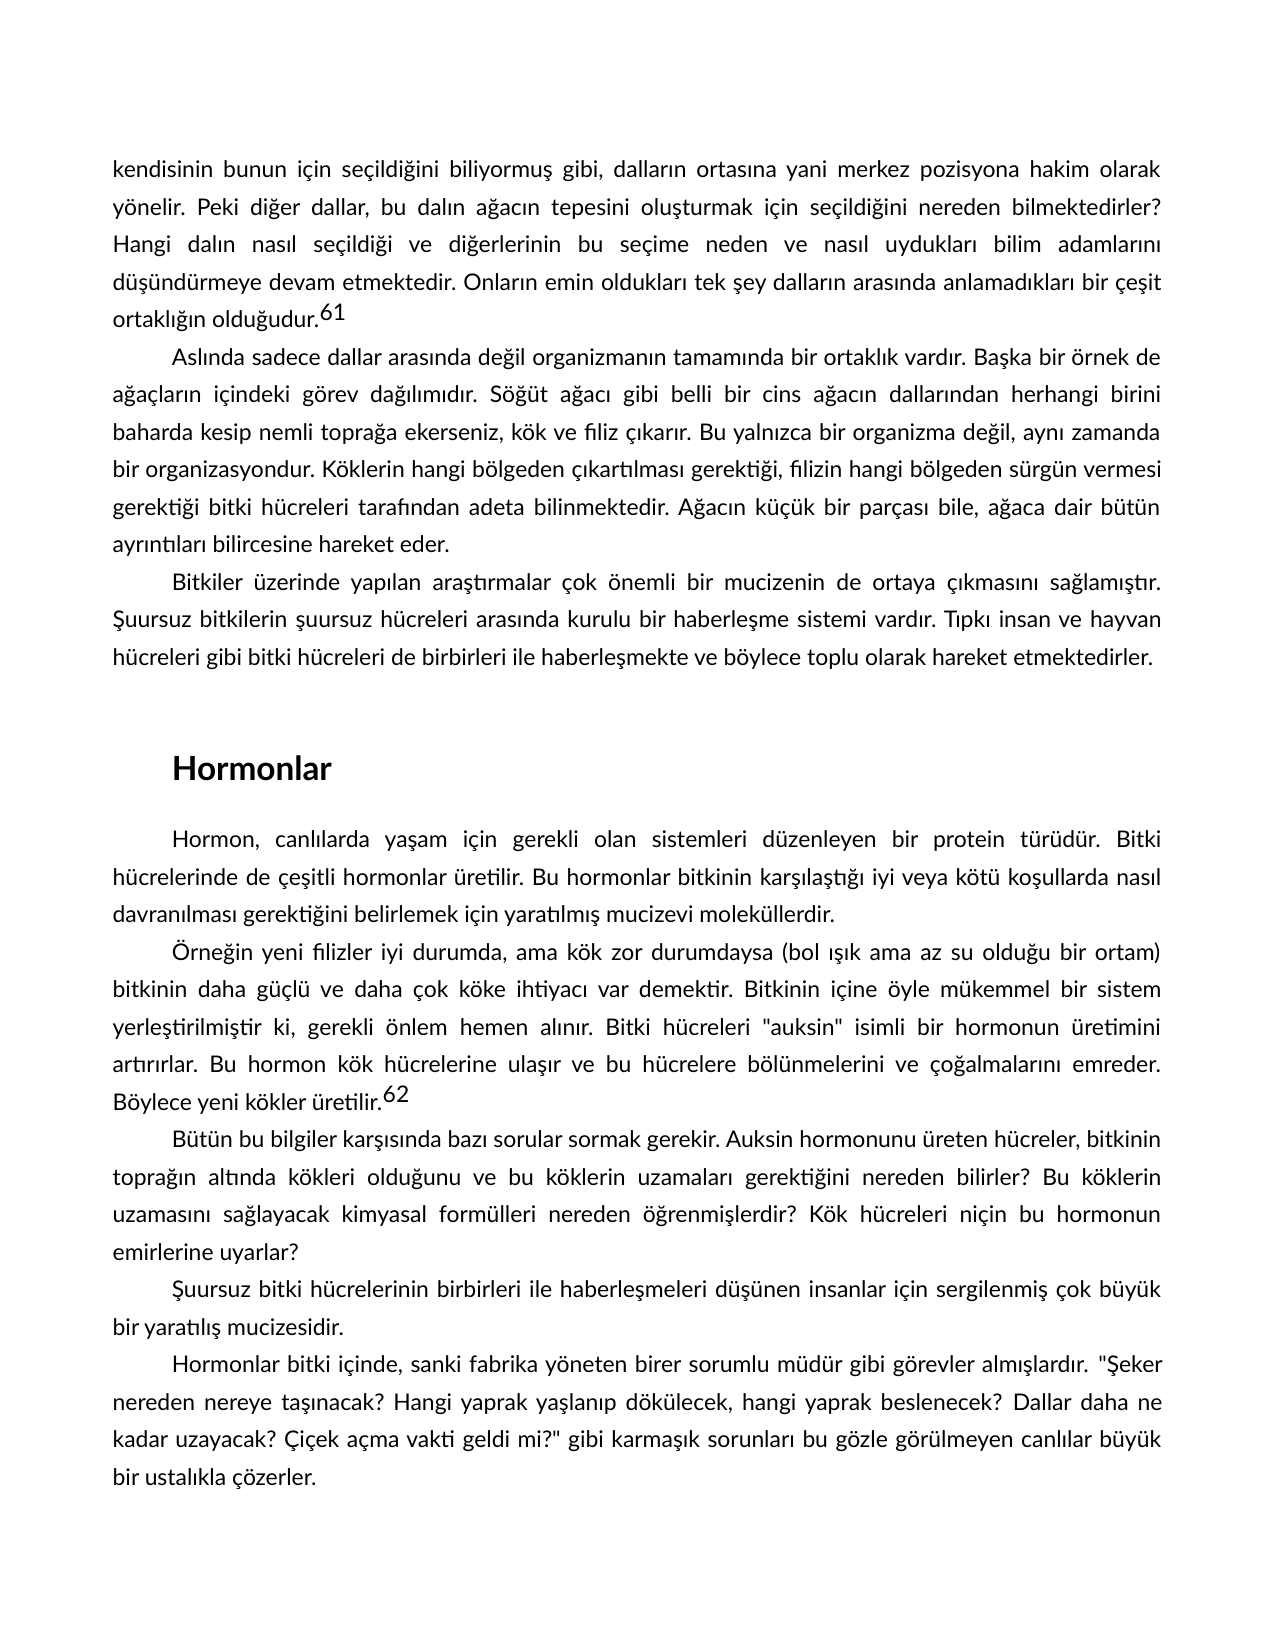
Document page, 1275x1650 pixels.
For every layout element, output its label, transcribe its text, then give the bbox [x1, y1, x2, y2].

text Hormonlar [112, 748, 1162, 788]
text Şuursuz bitki hücrelerinin birbirleri ile haberleşmeleri düşünen insanlar için sergilenmiş çok büyük bir yaratılış mucizesidir. [112, 1267, 1162, 1342]
text Aslında sadece dallar arasında değil organizmanın tamamında bir ortaklık vardır. Başka bir örnek de ağaçların içindeki görev dağılımıdır. Söğüt ağacı gibi belli bir cins ağacın dallarından herhangi birini baharda kesip nemli toprağa ekerseniz, kök ve filiz çıkarır. Bu yalnızca bir organizma değil, aynı zamanda bir organizasyondur. Köklerin hangi bölgeden çıkartılması gerektiği, filizin hangi bölgeden sürgün vermesi gerektiği bitki hücreleri tarafından adeta bilinmektedir. Ağacın küçük bir parçası bile, ağaca dair bütün ayrıntıları bilircesine hareket eder. [112, 335, 1162, 560]
text Hormon, canlılarda yaşam için gerekli olan sistemleri düzenleyen bir protein türüdür. Bitki hücrelerinde de çeşitli hormonlar üretilir. Bu hormonlar bitkinin karşılaştığı iyi veya kötü koşullarda nasıl davranılması gerektiğini belirlemek için yaratılmış mucizevi moleküllerdir. [112, 817, 1162, 930]
text Hormonlar bitki içinde, sanki fabrika yöneten birer sorumlu müdür gibi görevler almışlardır. "Şeker nereden nereye taşınacak? Hangi yaprak yaşlanıp dökülecek, hangi yaprak beslenecek? Dallar daha ne kadar uzayacak? Çiçek açma vakti geldi mi?" gibi karmaşık sorunları bu gözle görülmeyen canlılar büyük bir ustalıkla çözerler. [112, 1342, 1162, 1492]
text Bitkiler üzerinde yapılan araştırmalar çok önemli bir mucizenin de ortaya çıkmasını sağlamıştır. Şuursuz bitkilerin şuursuz hücreleri arasında kurulu bir haberleşme sistemi vardır. Tıpkı insan ve hayvan hücreleri gibi bitki hücreleri de birbirleri ile haberleşmekte ve böylece toplu olarak hareket etmektedirler. [112, 560, 1162, 673]
text kendisinin bunun için seçildiğini biliyormuş gibi, dalların ortasına yani merkez pozisyona hakim olarak yönelir. Peki diğer dallar, bu dalın ağacın tepesini oluşturmak için seçildiğini nereden bilmektedirler? Hangi dalın nasıl seçildiği ve diğerlerinin bu seçime neden ve nasıl uydukları bilim adamlarını düşündürmeye devam etmektedir. Onların emin oldukları tek şey dalların arasında anlamadıkları bir çeşit ortaklığın olduğudur.61 [112, 148, 1162, 335]
text Bütün bu bilgiler karşısında bazı sorular sormak gerekir. Auksin hormonunu üreten hücreler, bitkinin toprağın altında kökleri olduğunu ve bu köklerin uzamaları gerektiğini nereden bilirler? Bu köklerin uzamasını sağlayacak kimyasal formülleri nereden öğrenmişlerdir? Kök hücreleri niçin bu hormonun emirlerine uyarlar? [112, 1117, 1162, 1267]
text Örneğin yeni filizler iyi durumda, ama kök zor durumdaysa (bol ışık ama az su olduğu bir ortam) bitkinin daha güçlü ve daha çok köke ihtiyacı var demektir. Bitkinin içine öyle mükemmel bir sistem yerleştirilmiştir ki, gerekli önlem hemen alınır. Bitki hücreleri "auksin" isimli bir hormonun üretimini artırırlar. Bu hormon kök hücrelerine ulaşır ve bu hücrelere bölünmelerini ve çoğalmalarını emreder. Böylece yeni kökler üretilir.62 [112, 930, 1162, 1117]
